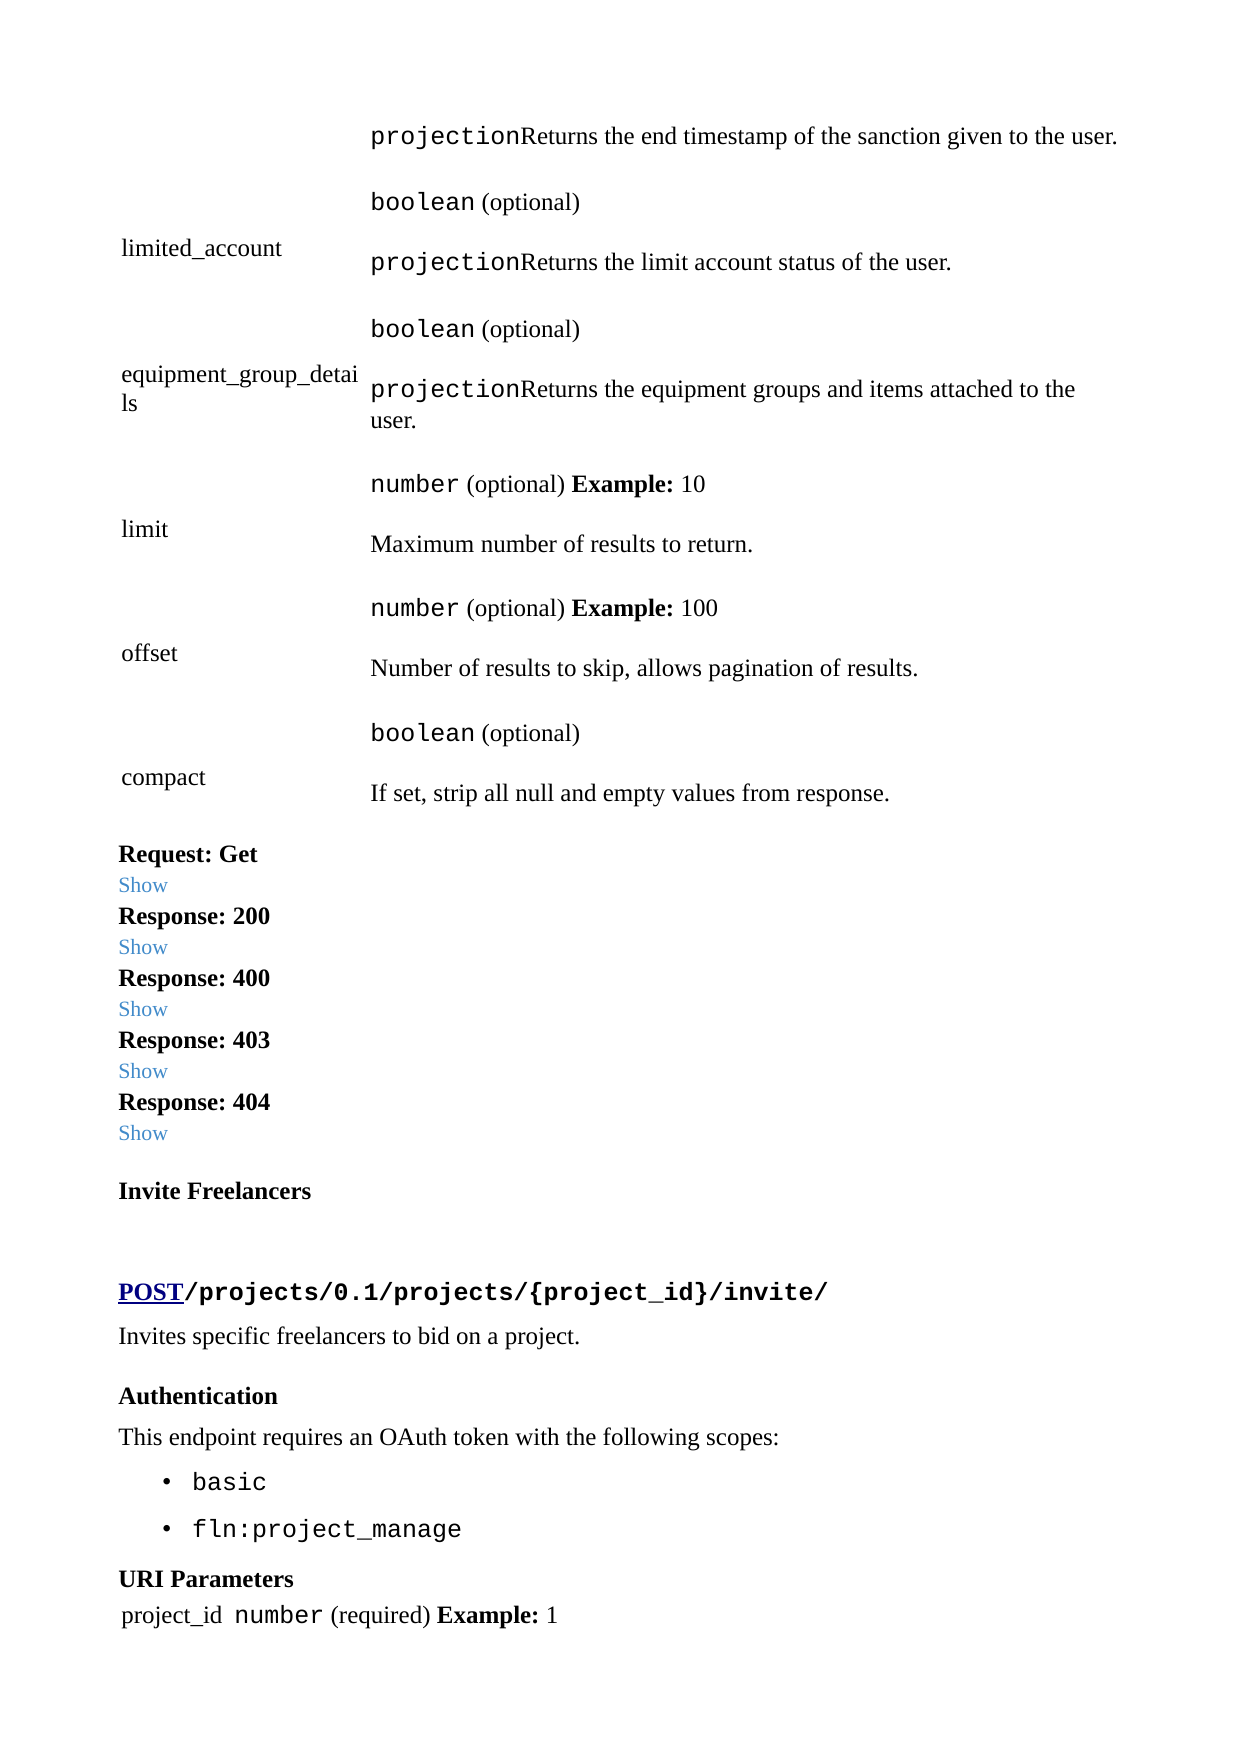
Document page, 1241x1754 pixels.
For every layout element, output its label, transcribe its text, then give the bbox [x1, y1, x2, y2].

table_cell number (optional) Example: 10 Maximum number of results to return. [367, 466, 1122, 590]
text Show [118, 1058, 1122, 1083]
text Response: 404 [118, 1087, 1122, 1116]
text Invites specific freelancers to bid on a project. [118, 1321, 1122, 1349]
table_header number (required) Example: 1 [231, 1597, 664, 1633]
text Request: Get [118, 839, 1122, 868]
text This endpoint requires an OAuth token with the following scopes: [118, 1422, 1122, 1451]
table_cell boolean (optional) If set, strip all null and empty values from response. [367, 715, 1122, 839]
text Response: 200 [118, 901, 1122, 930]
text Show [118, 996, 1122, 1021]
text Response: 403 [118, 1025, 1122, 1054]
text Show [118, 1120, 1122, 1145]
text Show [118, 872, 1122, 897]
table_cell equipment_group_details [118, 311, 367, 466]
table_cell boolean (optional) projectionReturns the equipment groups and items attached to the user. [367, 311, 1122, 466]
table_header project_id [118, 1597, 231, 1633]
table_cell limited_account [118, 184, 367, 311]
text Response: 400 [118, 963, 1122, 992]
table_cell boolean (optional) projectionReturns the limit account status of the user. [367, 184, 1122, 311]
table_cell [118, 118, 367, 184]
list basic [162, 1470, 1122, 1498]
table_cell limit [118, 466, 367, 590]
subtitle Authentication [118, 1381, 1122, 1409]
subtitle Invite Freelancers [118, 1176, 1122, 1205]
list fln:project_manage [162, 1517, 1122, 1545]
table_cell offset [118, 590, 367, 715]
subtitle POST/projects/0.1/projects/{project_id}/invite/ [118, 1277, 1122, 1308]
text URI Parameters [118, 1564, 1122, 1593]
table_cell projectionReturns the end timestamp of the sanction given to the user. [367, 118, 1122, 184]
table_cell number (optional) Example: 100 Number of results to skip, allows pagination of results. [367, 590, 1122, 715]
table_cell compact [118, 715, 367, 839]
text Show [118, 934, 1122, 959]
